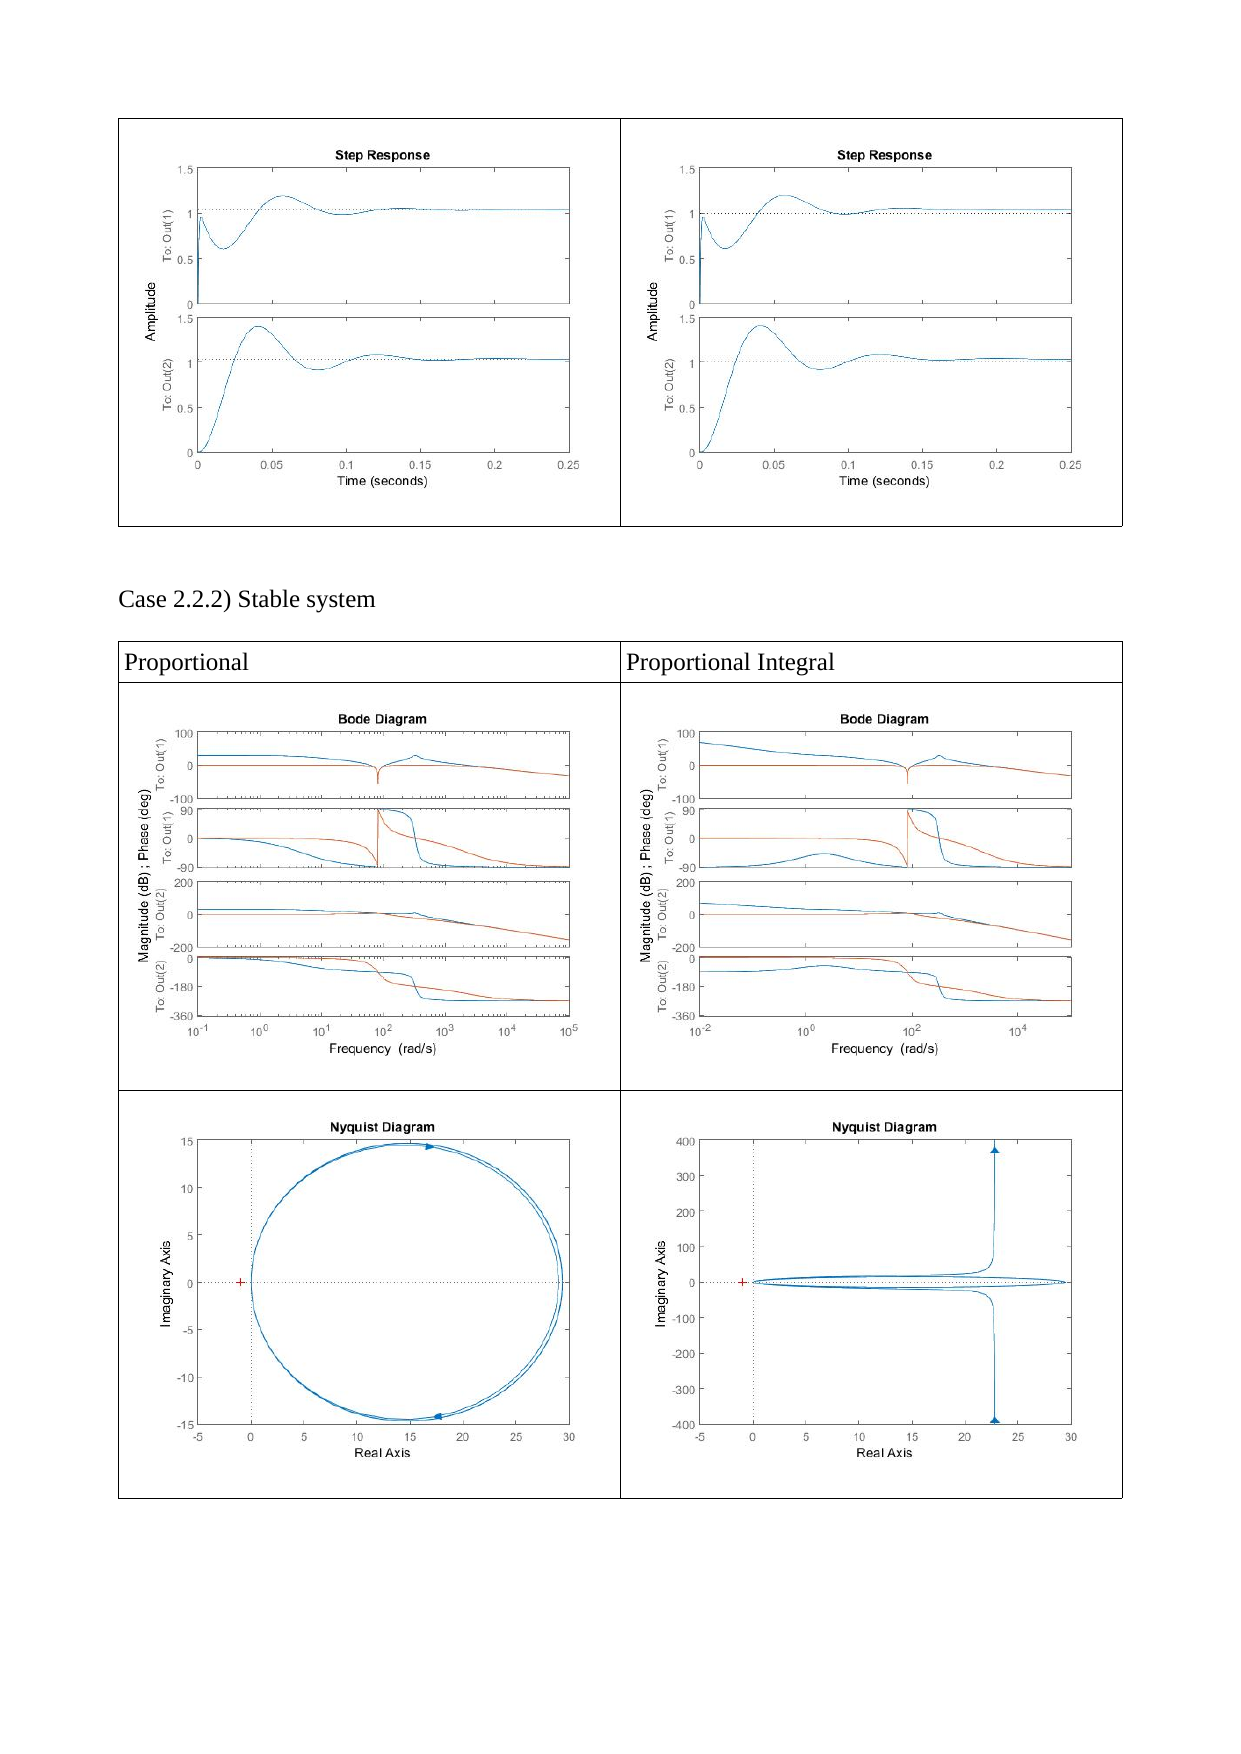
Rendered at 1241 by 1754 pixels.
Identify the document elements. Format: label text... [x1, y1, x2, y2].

table_cell [621, 683, 1122, 1090]
picture [625, 1095, 1117, 1464]
table_header Proportional Integral [621, 642, 1122, 682]
table_header Proportional [119, 642, 620, 682]
table_cell [621, 1091, 1122, 1498]
table_cell [621, 119, 1122, 526]
picture [625, 123, 1117, 492]
table_cell [119, 683, 620, 1090]
picture [625, 687, 1117, 1056]
table_cell [119, 1091, 620, 1498]
table_cell [119, 119, 620, 526]
text Case 2.2.2) Stable system [118, 584, 1122, 613]
picture [123, 123, 615, 492]
picture [123, 687, 615, 1056]
picture [123, 1095, 615, 1464]
